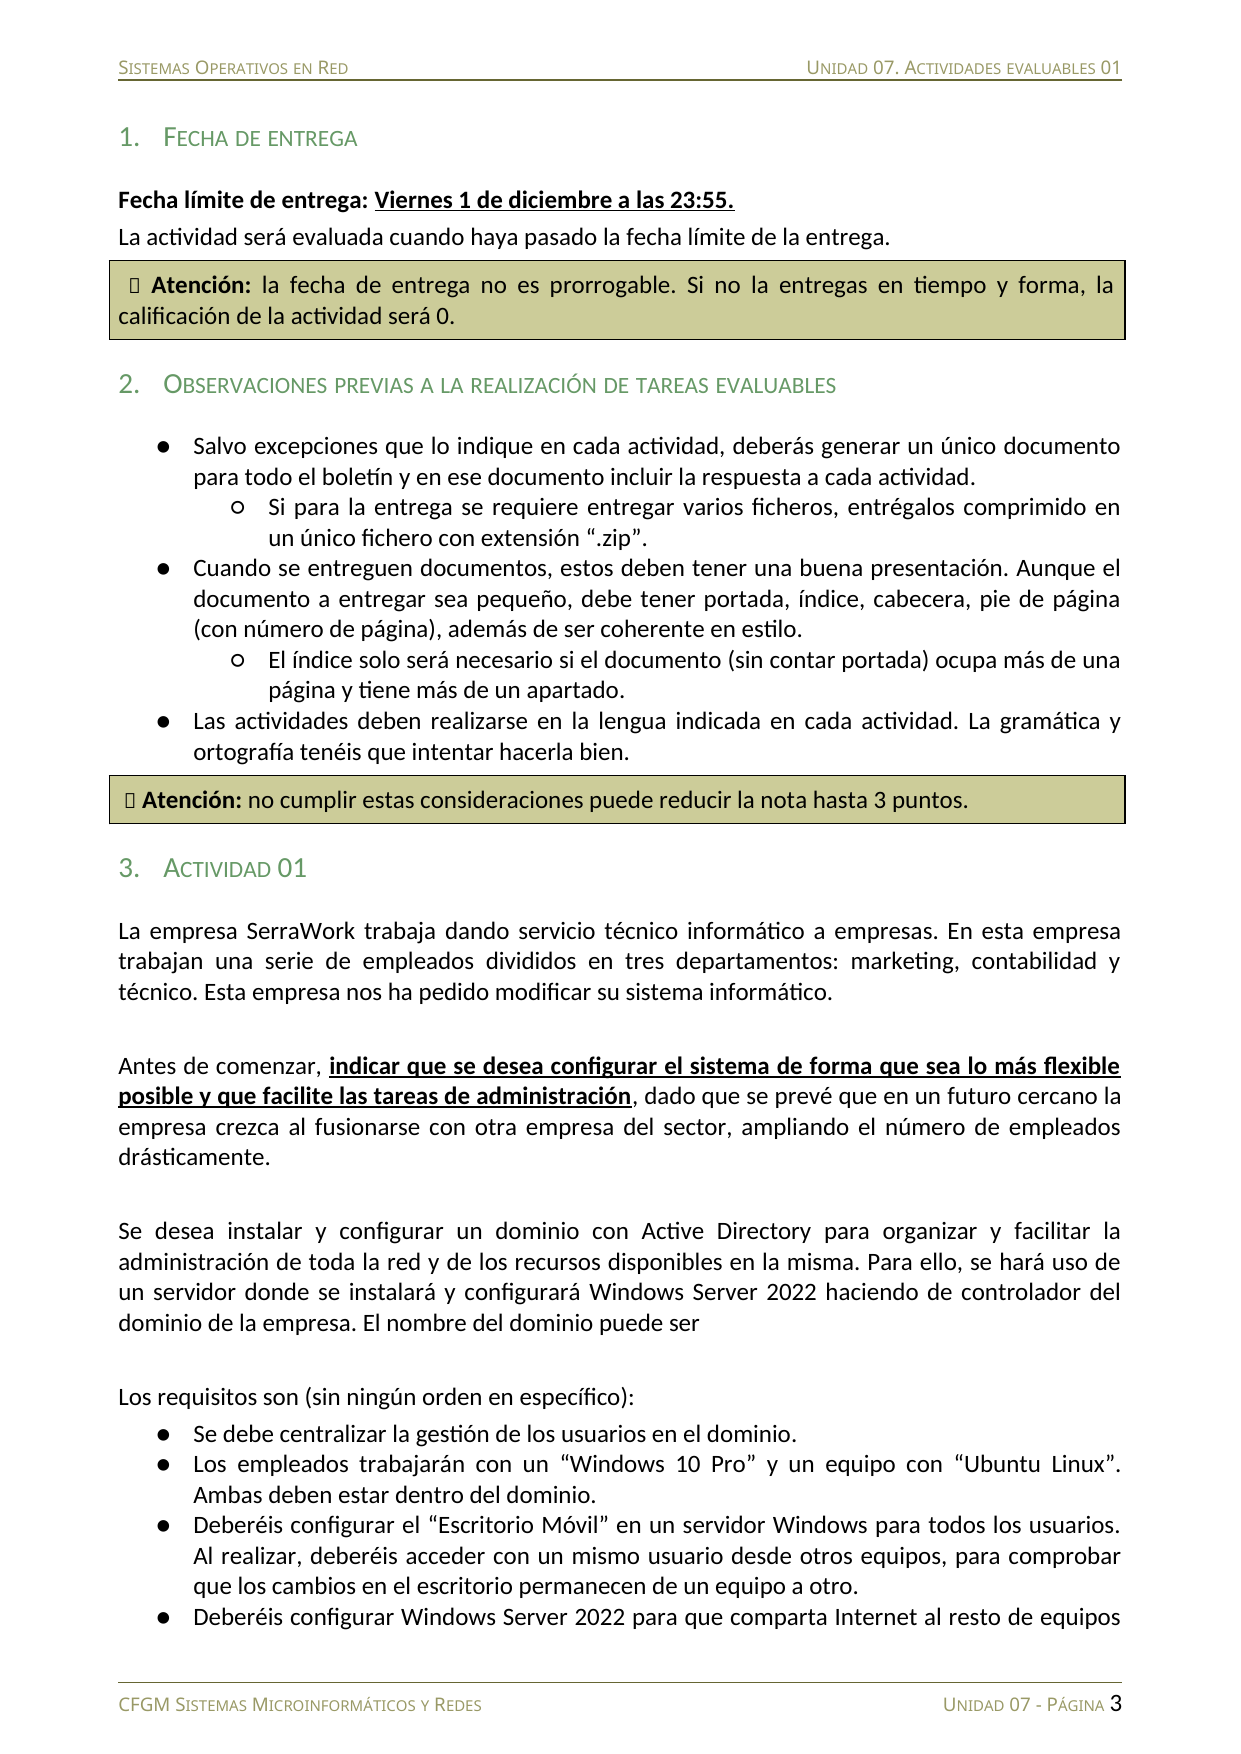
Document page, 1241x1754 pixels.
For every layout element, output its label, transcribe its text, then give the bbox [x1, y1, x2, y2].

list Cuando se entreguen documentos, estos deben tener una buena presentación. Aunque el documento a entregar sea pequeño, debe tener portada, índice, cabecera, pie de página (con número de página), además de ser coherente en estilo. [156, 552, 1122, 644]
list Los empleados trabajarán con un “Windows 10 Pro” y un equipo con “Ubuntu Linux”. Ambas deben estar dentro del dominio. [156, 1448, 1122, 1509]
text ❕ Atención: la fecha de entrega no es prorrogable. Si no la entregas en tiempo y forma, la calificación de la actividad será 0. [110, 261, 1124, 339]
text Se desea instalar y configurar un dominio con Active Directory para organizar y facilitar la administración de toda la red y de los recursos disponibles en la misma. Para ello, se hará uso de un servidor donde se instalará y configurará Windows Server 2022 haciendo de controlador del dominio de la empresa. El nombre del dominio puede ser [118, 1215, 1122, 1337]
list Salvo excepciones que lo indique en cada actividad, deberás generar un único documento para todo el boletín y en ese documento incluir la respuesta a cada actividad. [156, 430, 1122, 491]
text Los requisitos son (sin ningún orden en específico): [118, 1381, 1122, 1411]
list El índice solo será necesario si el documento (sin contar portada) ocupa más de una página y tiene más de un apartado. [231, 644, 1122, 705]
list Si para la entrega se requiere entregar varios ficheros, entrégalos comprimido en un único fichero con extensión “.zip”. [231, 491, 1122, 552]
subtitle Actividad 01 [118, 849, 1122, 885]
subtitle Observaciones previas a la realización de tareas evaluables [118, 365, 1122, 400]
subtitle Fecha de entrega [118, 118, 1122, 154]
text ❕ Atención: no cumplir estas consideraciones puede reducir la nota hasta 3 puntos. [110, 776, 1124, 823]
list Deberéis configurar Windows Server 2022 para que comparta Internet al resto de equipos [156, 1601, 1122, 1631]
list Se debe centralizar la gestión de los usuarios en el dominio. [156, 1418, 1122, 1448]
text La empresa SerraWork trabaja dando servicio técnico informático a empresas. En esta empresa trabajan una serie de empleados divididos en tres departamentos: marketing, contabilidad y técnico. Esta empresa nos ha pedido modificar su sistema informático. [118, 915, 1122, 1006]
text La actividad será evaluada cuando haya pasado la fecha límite de la entrega. [118, 221, 1122, 251]
text Antes de comenzar, indicar que se desea configurar el sistema de forma que sea lo más flexible posible y que facilite las tareas de administración, dado que se prevé que en un futuro cercano la empresa crezca al fusionarse con otra empresa del sector, ampliando el número de empleados drásticamente. [118, 1050, 1122, 1172]
text Fecha límite de entrega: Viernes 1 de diciembre a las 23:55. [118, 184, 1122, 214]
list Deberéis configurar el “Escritorio Móvil” en un servidor Windows para todos los usuarios. Al realizar, deberéis acceder con un mismo usuario desde otros equipos, para comprobar que los cambios en el escritorio permanecen de un equipo a otro. [156, 1509, 1122, 1601]
list Las actividades deben realizarse en la lengua indicada en cada actividad. La gramática y ortografía tenéis que intentar hacerla bien. [156, 705, 1122, 766]
